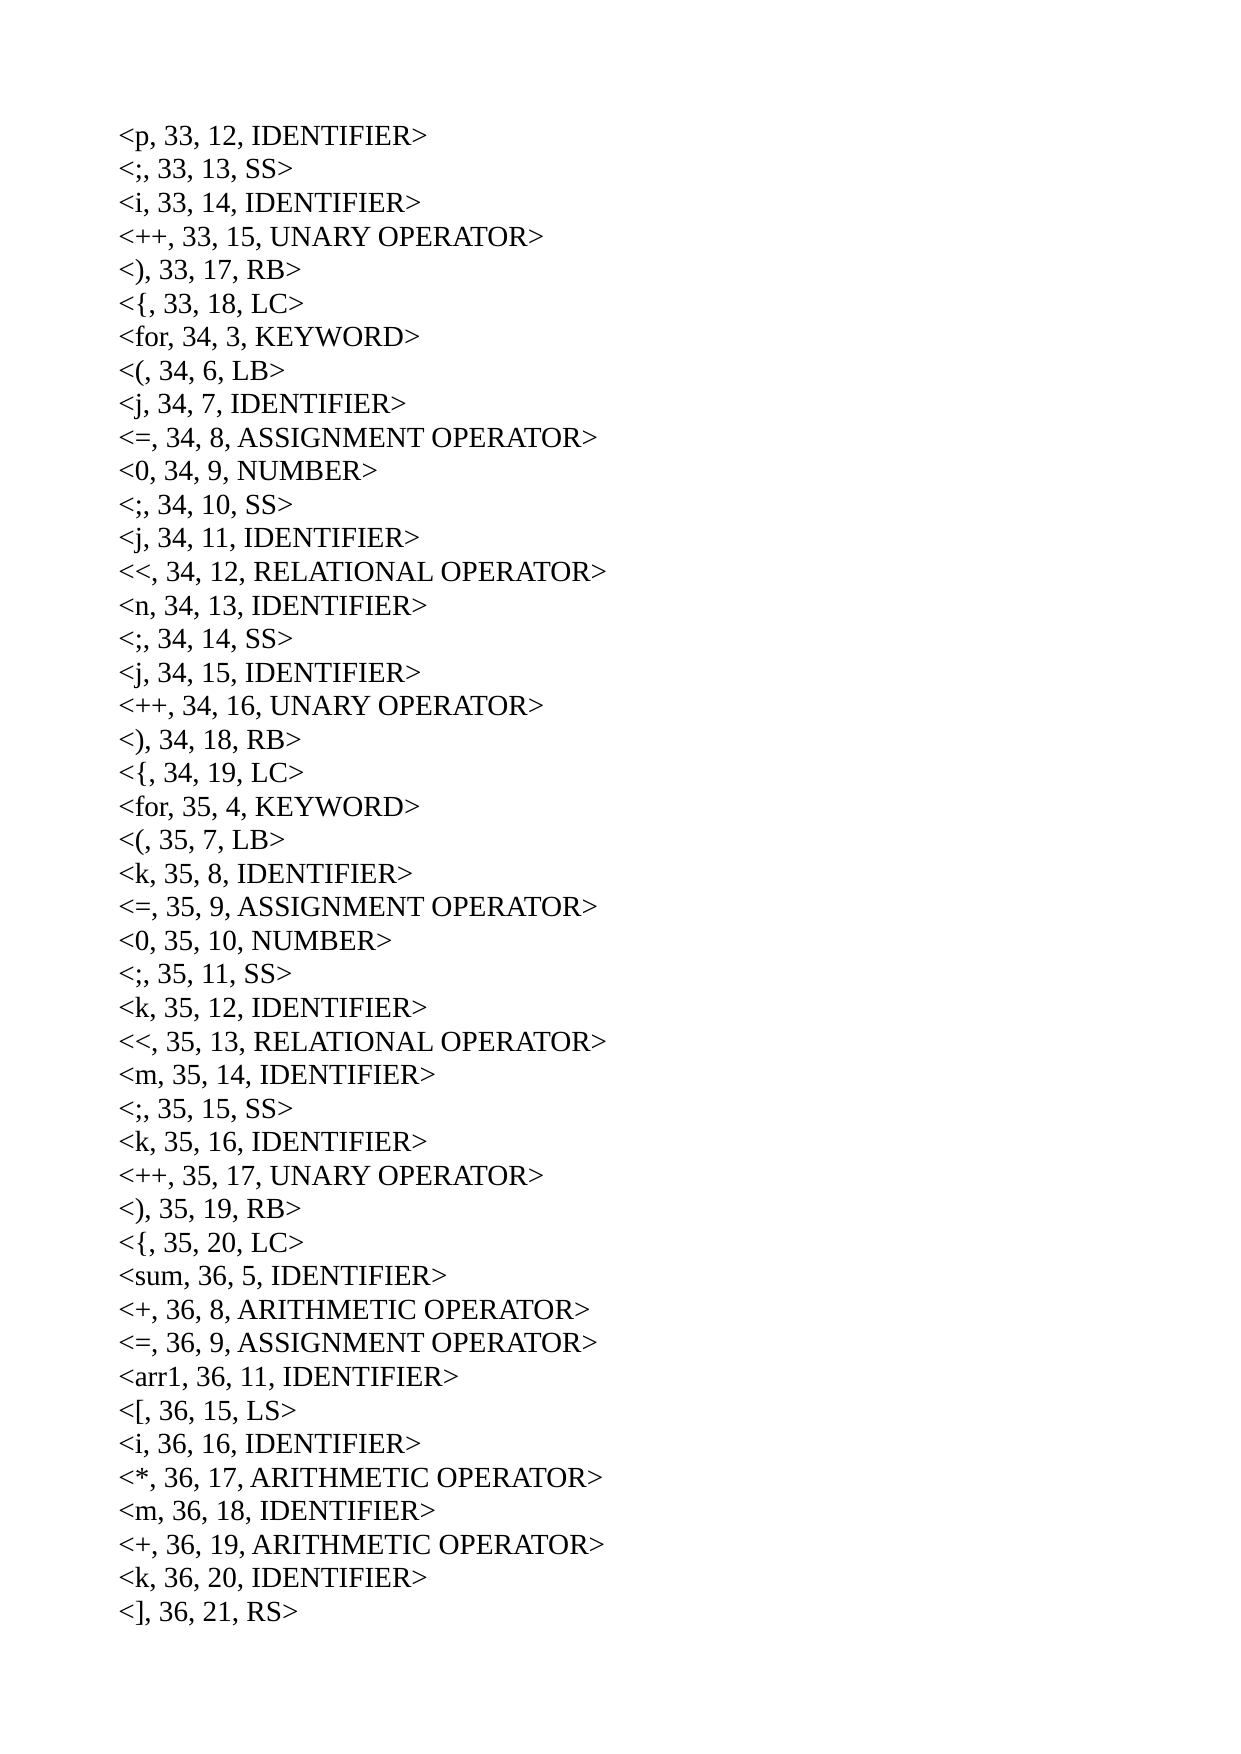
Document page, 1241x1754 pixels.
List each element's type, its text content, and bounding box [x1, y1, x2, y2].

text <0, 34, 9, NUMBER> [118, 453, 1122, 487]
text <k, 35, 8, IDENTIFIER> [118, 856, 1122, 889]
text <j, 34, 7, IDENTIFIER> [118, 386, 1122, 420]
text <m, 36, 18, IDENTIFIER> [118, 1493, 1122, 1527]
text <;, 34, 14, SS> [118, 621, 1122, 655]
text <{, 35, 20, LC> [118, 1225, 1122, 1258]
text <sum, 36, 5, IDENTIFIER> [118, 1258, 1122, 1292]
text <;, 35, 11, SS> [118, 957, 1122, 990]
text <;, 35, 15, SS> [118, 1091, 1122, 1124]
text <i, 33, 14, IDENTIFIER> [118, 185, 1122, 219]
text <for, 34, 3, KEYWORD> [118, 319, 1122, 353]
text <<, 34, 12, RELATIONAL OPERATOR> [118, 554, 1122, 588]
text <{, 34, 19, LC> [118, 755, 1122, 789]
text <k, 35, 12, IDENTIFIER> [118, 990, 1122, 1024]
text <k, 35, 16, IDENTIFIER> [118, 1124, 1122, 1158]
text <+, 36, 8, ARITHMETIC OPERATOR> [118, 1292, 1122, 1326]
text <), 34, 18, RB> [118, 722, 1122, 755]
text <*, 36, 17, ARITHMETIC OPERATOR> [118, 1460, 1122, 1493]
text <(, 35, 7, LB> [118, 822, 1122, 856]
text <;, 33, 13, SS> [118, 152, 1122, 185]
text <++, 34, 16, UNARY OPERATOR> [118, 688, 1122, 722]
text <{, 33, 18, LC> [118, 286, 1122, 319]
text <;, 34, 10, SS> [118, 487, 1122, 521]
text <), 33, 17, RB> [118, 252, 1122, 286]
text <i, 36, 16, IDENTIFIER> [118, 1426, 1122, 1460]
text <=, 34, 8, ASSIGNMENT OPERATOR> [118, 420, 1122, 453]
text <=, 36, 9, ASSIGNMENT OPERATOR> [118, 1326, 1122, 1359]
text <++, 35, 17, UNARY OPERATOR> [118, 1158, 1122, 1191]
text <0, 35, 10, NUMBER> [118, 923, 1122, 957]
text <+, 36, 19, ARITHMETIC OPERATOR> [118, 1527, 1122, 1560]
text <), 35, 19, RB> [118, 1191, 1122, 1225]
text <++, 33, 15, UNARY OPERATOR> [118, 219, 1122, 252]
text <=, 35, 9, ASSIGNMENT OPERATOR> [118, 889, 1122, 923]
text <n, 34, 13, IDENTIFIER> [118, 588, 1122, 621]
text <k, 36, 20, IDENTIFIER> [118, 1560, 1122, 1594]
text <m, 35, 14, IDENTIFIER> [118, 1057, 1122, 1091]
text <p, 33, 12, IDENTIFIER> [118, 118, 1122, 152]
text <j, 34, 15, IDENTIFIER> [118, 655, 1122, 688]
text <], 36, 21, RS> [118, 1594, 1122, 1627]
text <for, 35, 4, KEYWORD> [118, 789, 1122, 822]
text <j, 34, 11, IDENTIFIER> [118, 521, 1122, 554]
text <[, 36, 15, LS> [118, 1393, 1122, 1426]
text <arr1, 36, 11, IDENTIFIER> [118, 1359, 1122, 1393]
text <(, 34, 6, LB> [118, 353, 1122, 386]
text <<, 35, 13, RELATIONAL OPERATOR> [118, 1024, 1122, 1057]
